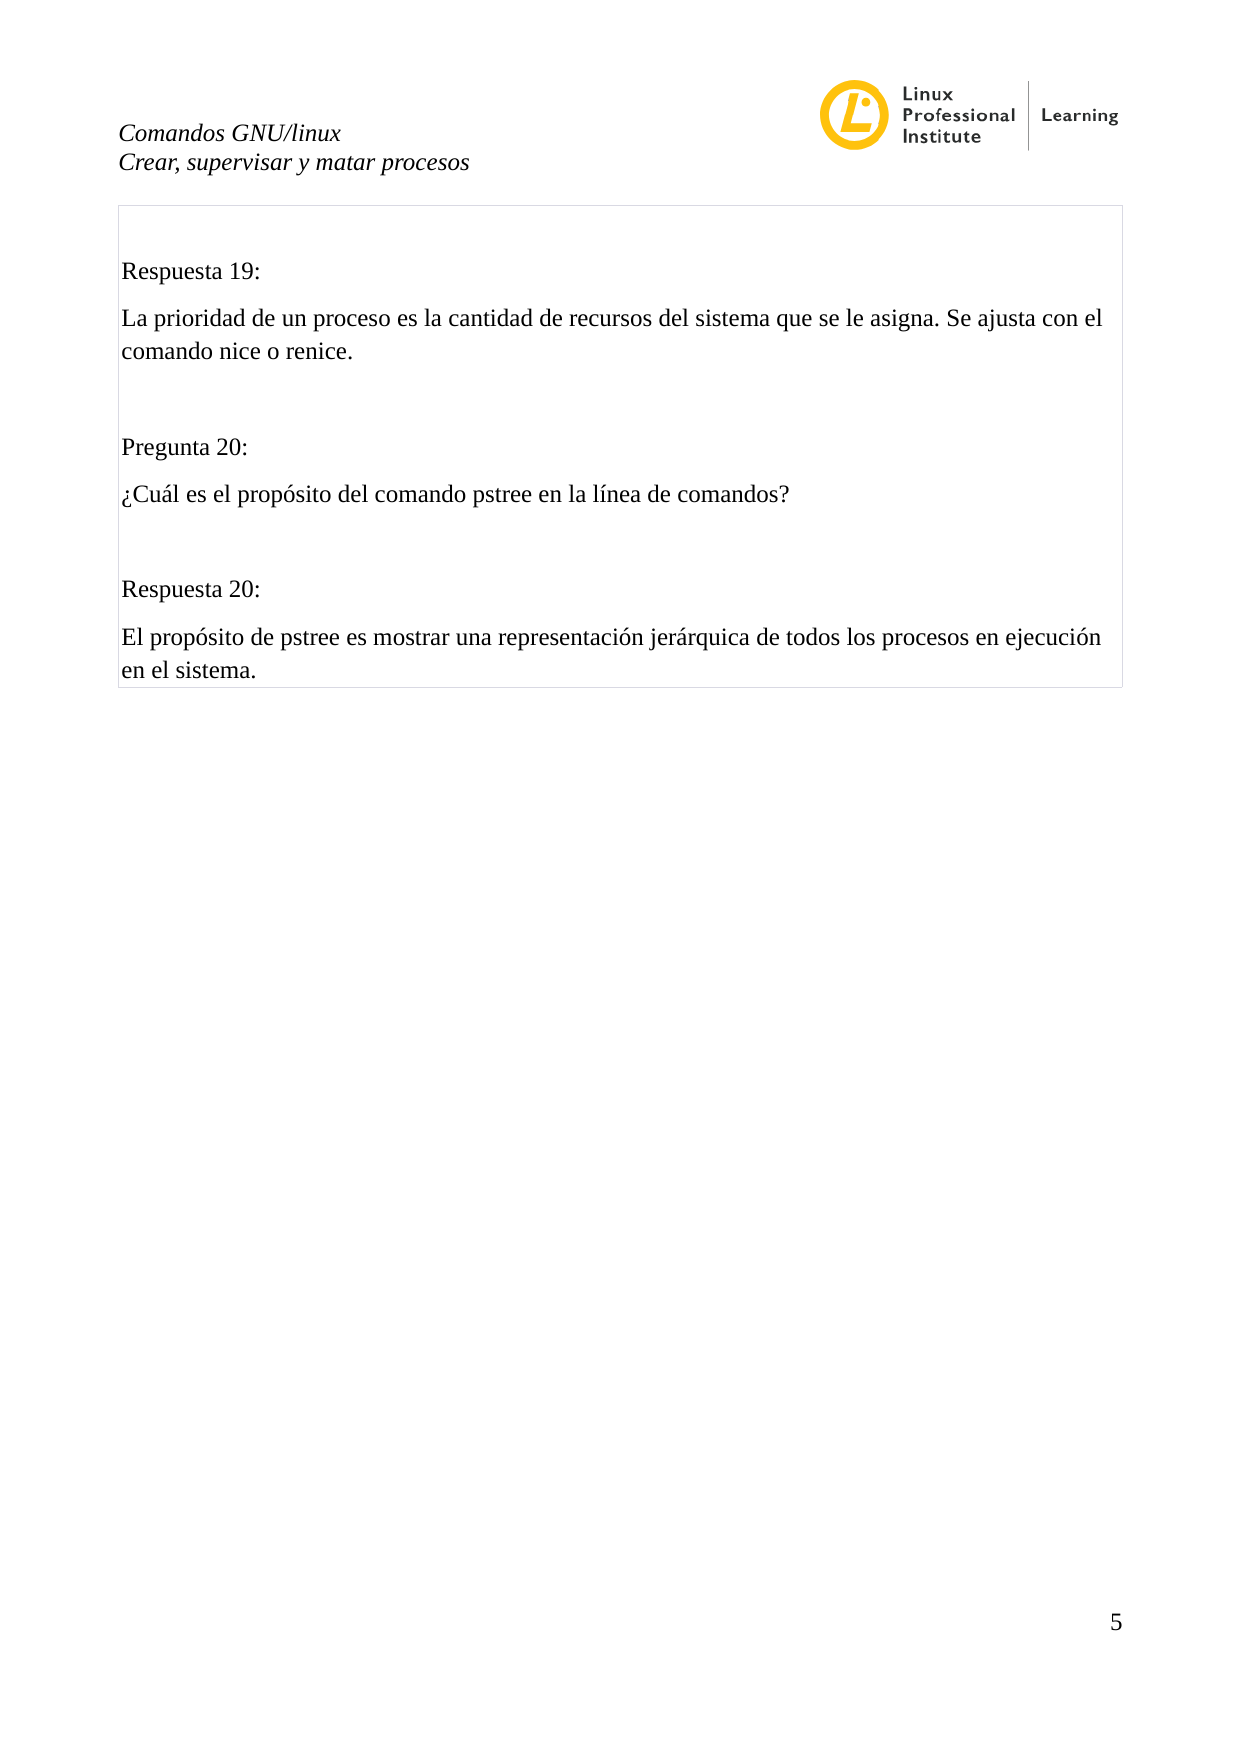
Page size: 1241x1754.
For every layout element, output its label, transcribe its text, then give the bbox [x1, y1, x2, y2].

text La prioridad de un proceso es la cantidad de recursos del sistema que se le asigna. Se ajusta con el comando nice o renice. [119, 300, 1122, 365]
text Pregunta 20: [119, 428, 1122, 460]
text Respuesta 20: [119, 571, 1122, 603]
text ¿Cuál es el propósito del comando pstree en la línea de comandos? [119, 476, 1122, 508]
picture [819, 79, 1119, 151]
text El propósito de pstree es mostrar una representación jerárquica de todos los procesos en ejecución en el sistema. [119, 619, 1122, 687]
text Respuesta 19: [119, 253, 1122, 284]
